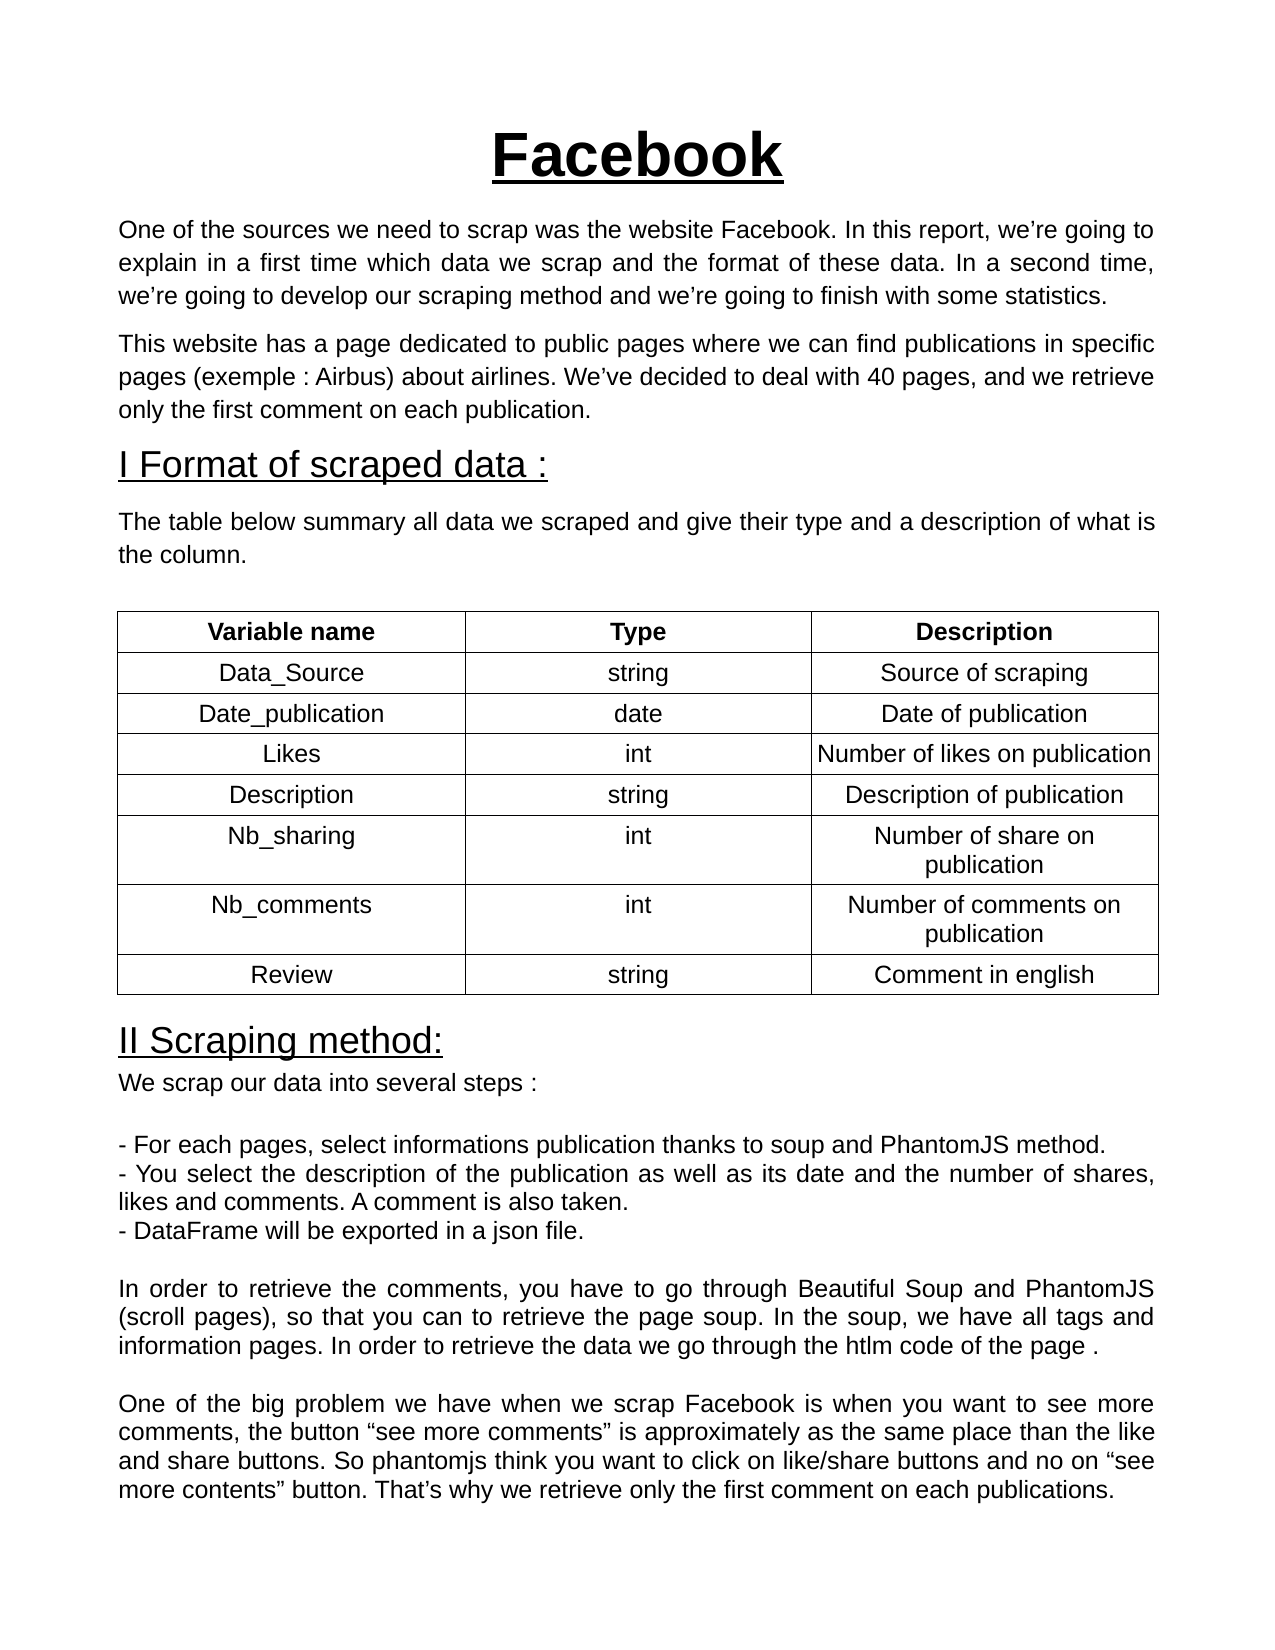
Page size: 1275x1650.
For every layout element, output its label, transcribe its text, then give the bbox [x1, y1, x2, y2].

table_cell Review [118, 955, 465, 994]
text - You select the description of the publication as well as its date and the number of shares, likes and comments. A comment is also taken. [118, 1159, 1157, 1216]
text - For each pages, select informations publication thanks to soup and PhantomJS method. [118, 1130, 1157, 1159]
table_cell int [466, 816, 811, 884]
table_header Variable name [118, 612, 465, 652]
text In order to retrieve the comments, you have to go through Beautiful Soup and PhantomJS (scroll pages), so that you can to retrieve the page soup. In the soup, we have all tags and information pages. In order to retrieve the data we go through the htlm code of the page . [118, 1274, 1157, 1360]
table_cell string [466, 955, 811, 994]
table_cell Date_publication [118, 694, 465, 733]
table_cell Source of scraping [812, 653, 1158, 692]
table_cell Nb_comments [118, 885, 465, 954]
text - DataFrame will be exported in a json file. [118, 1216, 1157, 1245]
table_cell int [466, 885, 811, 954]
table_cell Number of comments on publication [812, 885, 1158, 954]
table_cell Data_Source [118, 653, 465, 692]
table_cell Description of publication [812, 775, 1158, 815]
text Facebook [118, 118, 1157, 190]
text We scrap our data into several steps : [118, 1068, 1157, 1097]
table_cell Nb_sharing [118, 816, 465, 884]
table_header Description [812, 612, 1158, 652]
table_cell Number of share on publication [812, 816, 1158, 884]
table_cell string [466, 653, 811, 692]
text One of the big problem we have when we scrap Facebook is when you want to see more comments, the button “see more comments” is approximately as the same place than the like and share buttons. So phantomjs think you want to click on like/share buttons and no on “see more contents” button. That’s why we retrieve only the first comment on each publications. [118, 1389, 1157, 1504]
table_header Type [466, 612, 811, 652]
table_cell date [466, 694, 811, 733]
text I Format of scraped data : [118, 443, 1157, 486]
table_cell Likes [118, 734, 465, 774]
table_cell Comment in english [812, 955, 1158, 994]
table_cell int [466, 734, 811, 774]
text This website has a page dedicated to public pages where we can find publications in specific pages (exemple : Airbus) about airlines. We’ve decided to deal with 40 pages, and we retrieve only the first comment on each publication. [118, 329, 1157, 424]
text II Scraping method: [118, 1018, 1157, 1062]
text The table below summary all data we scraped and give their type and a description of what is the column. [118, 507, 1157, 568]
table_cell Number of likes on publication [812, 734, 1158, 774]
text One of the sources we need to scrap was the website Facebook. In this report, we’re going to explain in a first time which data we scrap and the format of these data. In a second time, we’re going to develop our scraping method and we’re going to finish with some statistics. [118, 215, 1157, 310]
table_cell Description [118, 775, 465, 815]
table_cell string [466, 775, 811, 815]
table_cell Date of publication [812, 694, 1158, 733]
